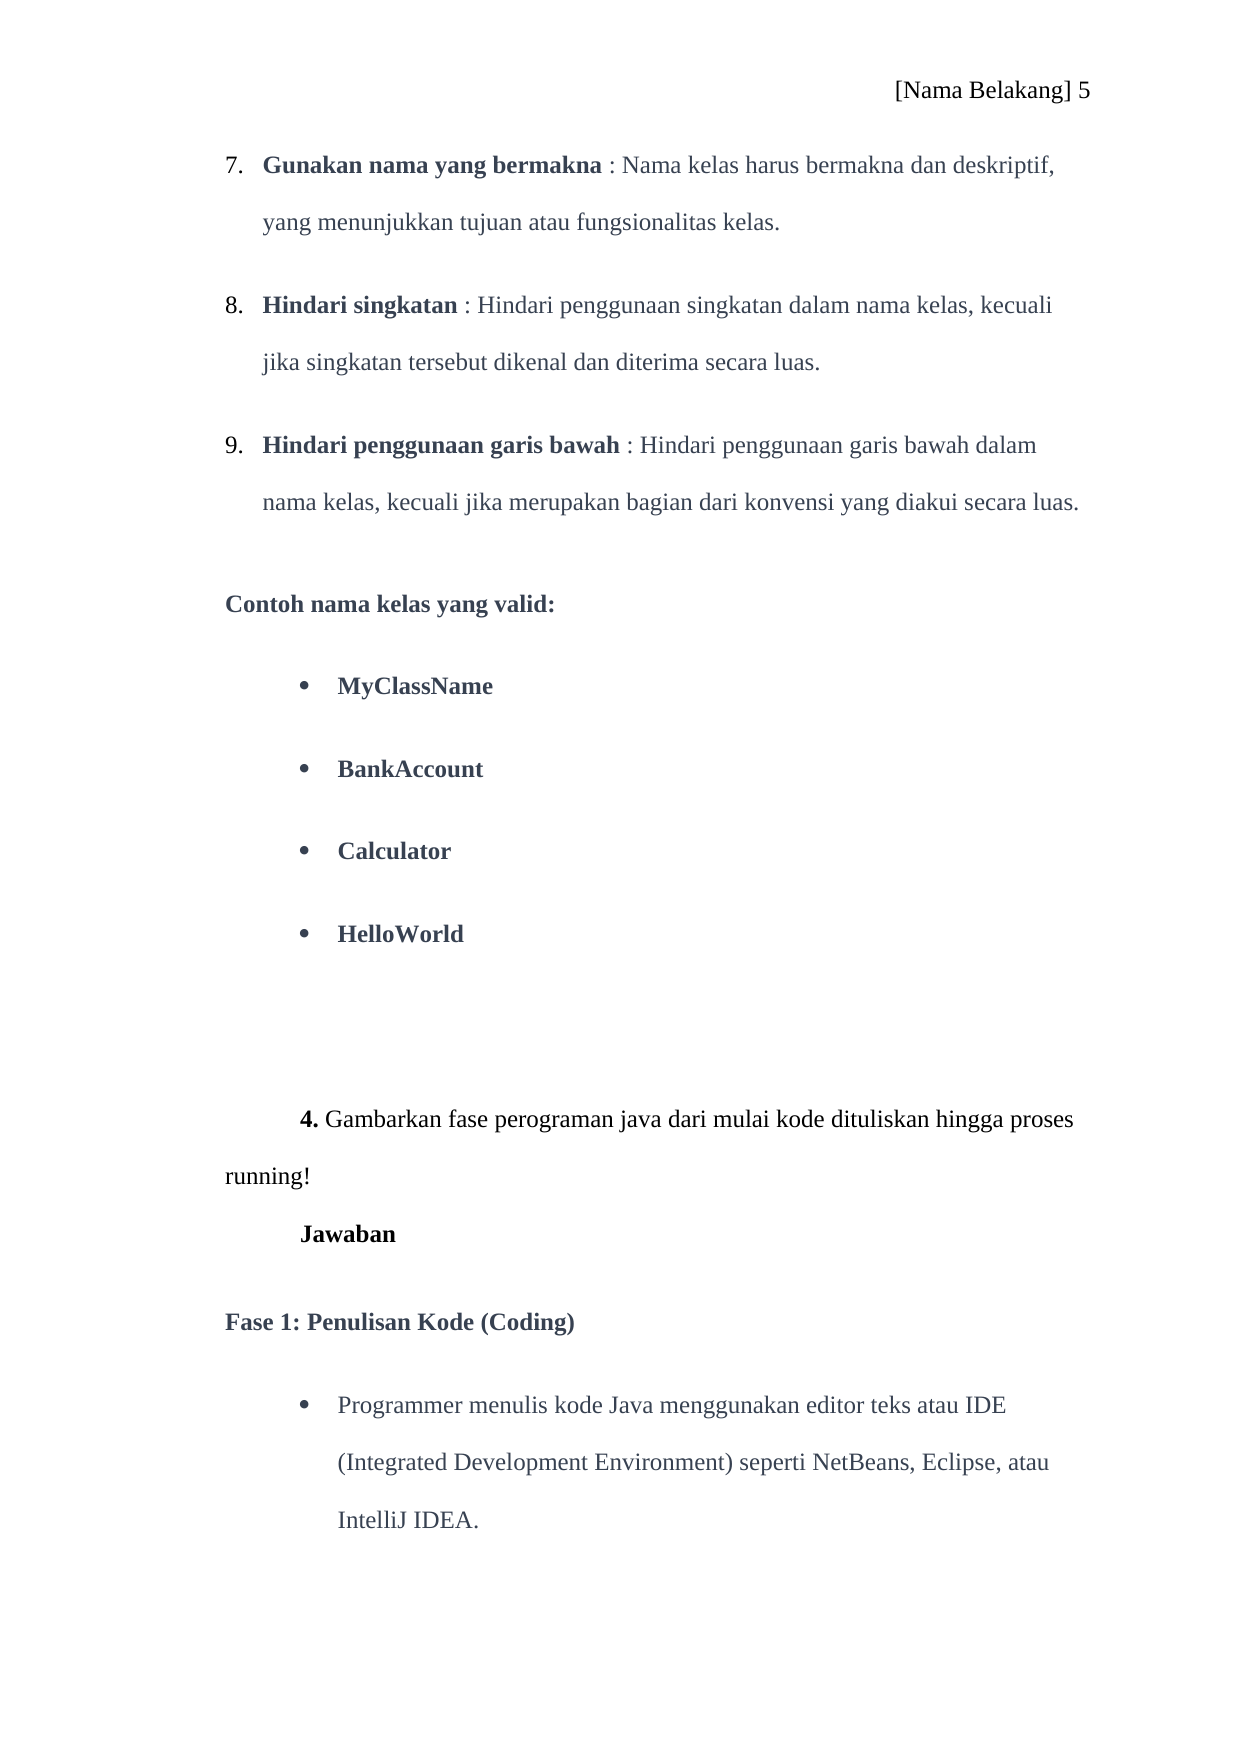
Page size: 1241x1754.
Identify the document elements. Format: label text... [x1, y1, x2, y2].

list Hindari singkatan : Hindari penggunaan singkatan dalam nama kelas, kecuali jika singkatan tersebut dikenal dan diterima secara luas. [225, 290, 1090, 376]
text Fase 1: Penulisan Kode (Coding) [150, 1307, 1090, 1336]
text Contoh nama kelas yang valid: [150, 589, 1090, 617]
list Hindari penggunaan garis bawah : Hindari penggunaan garis bawah dalam nama kelas, kecuali jika merupakan bagian dari konvensi yang diakui secara luas. [225, 430, 1090, 516]
list Gunakan nama yang bermakna : Nama kelas harus bermakna dan deskriptif, yang menunjukkan tujuan atau fungsionalitas kelas. [225, 150, 1090, 236]
list Programmer menulis kode Java menggunakan editor teks atau IDE (Integrated Development Environment) seperti NetBeans, Eclipse, atau IntelliJ IDEA. [300, 1390, 1090, 1534]
text Jawaban [225, 1219, 1090, 1247]
list HelloWorld [300, 919, 1090, 947]
list BankAccount [300, 754, 1090, 782]
list MyClassName [300, 671, 1090, 700]
text 4. Gambarkan fase perograman java dari mulai kode dituliskan hingga proses running! [225, 1104, 1090, 1190]
list Calculator [300, 836, 1090, 865]
